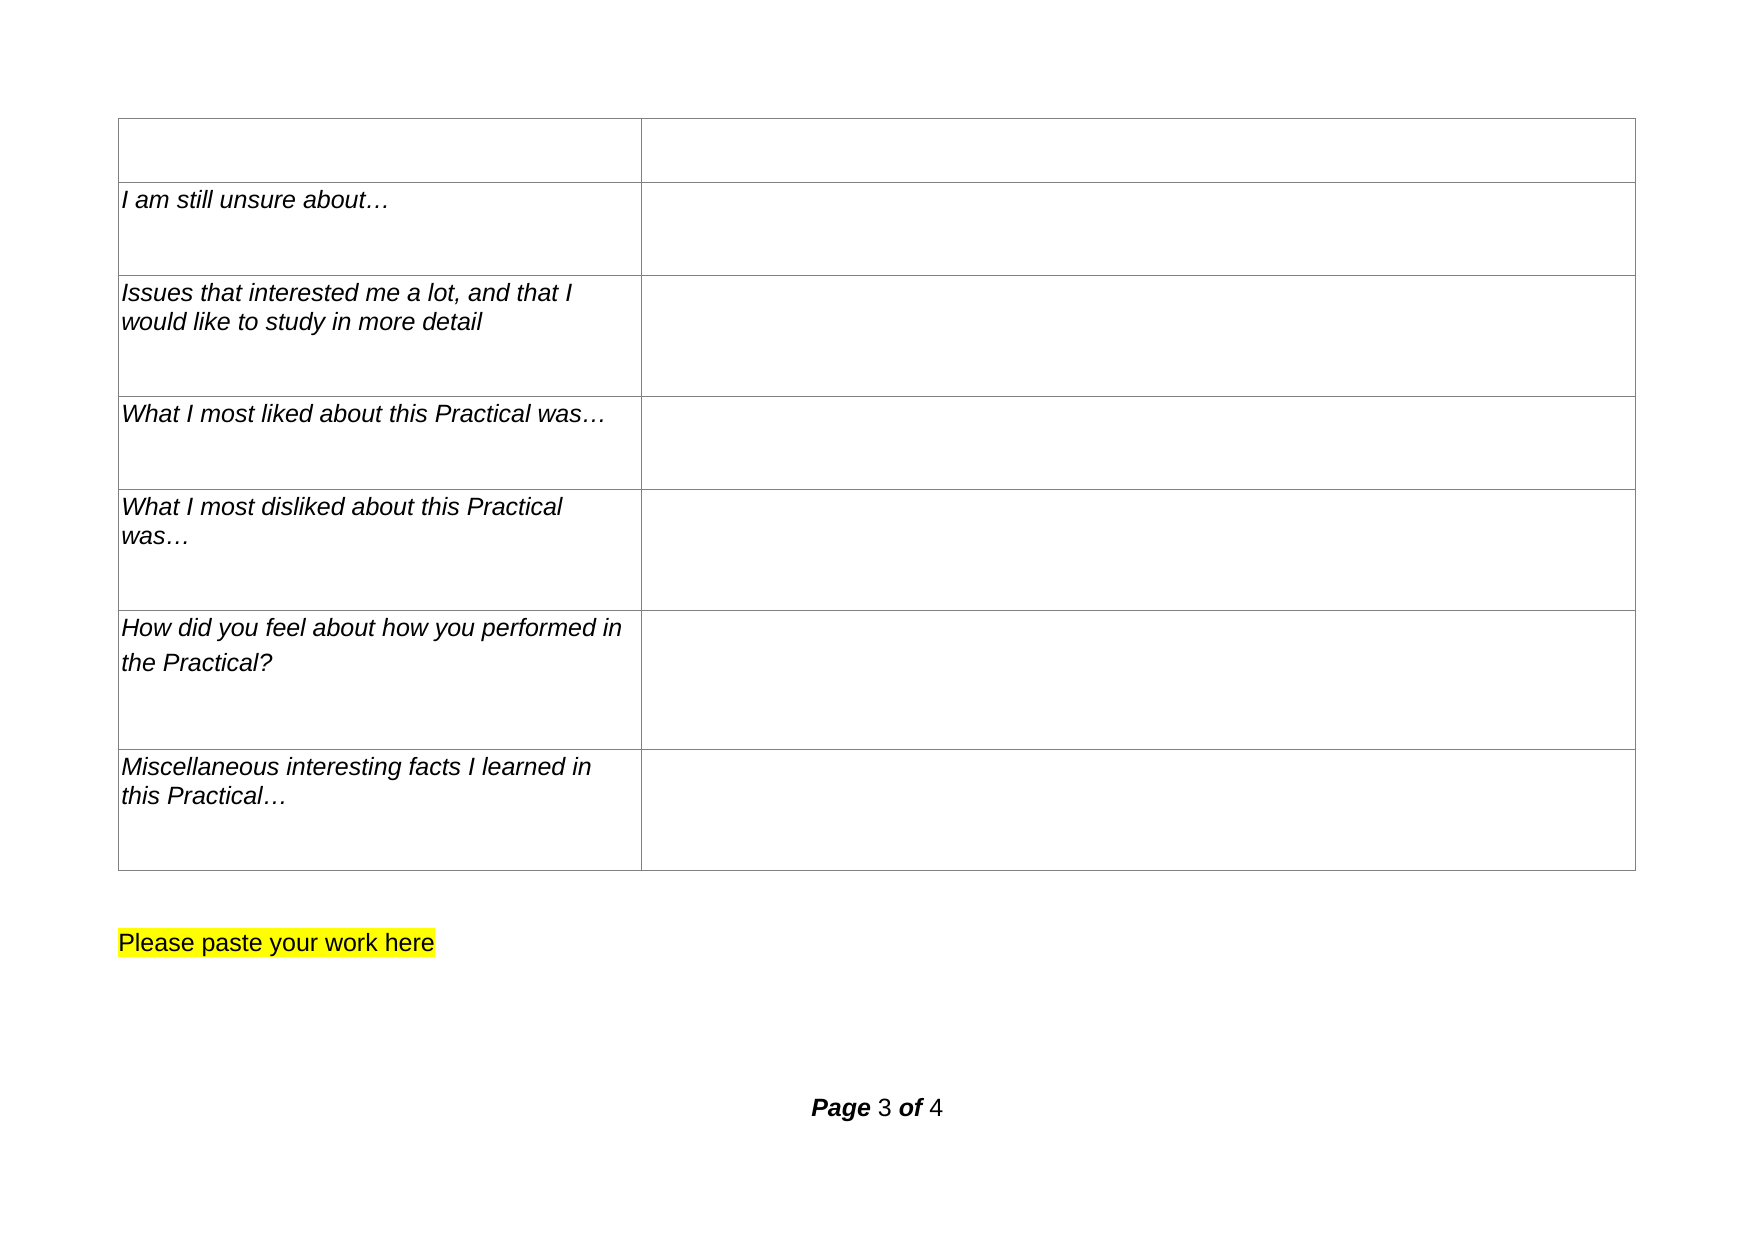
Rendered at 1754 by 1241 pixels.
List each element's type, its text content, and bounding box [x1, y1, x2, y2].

table_cell [642, 611, 1635, 748]
table_cell [119, 119, 641, 182]
table_cell [642, 183, 1635, 274]
table_cell What I most disliked about this Practical was… [119, 490, 641, 610]
table_cell Miscellaneous interesting facts I learned in this Practical… [119, 750, 641, 870]
table_cell [642, 276, 1635, 396]
table_cell [642, 119, 1635, 182]
text Please paste your work here [118, 928, 1636, 957]
table_cell [642, 750, 1635, 870]
table_cell [642, 397, 1635, 488]
table_cell How did you feel about how you performed in the Practical? [119, 611, 641, 748]
table_cell I am still unsure about… [119, 183, 641, 274]
table_cell Issues that interested me a lot, and that I would like to study in more detail [119, 276, 641, 396]
table_cell [642, 490, 1635, 610]
table_cell What I most liked about this Practical was… [119, 397, 641, 488]
